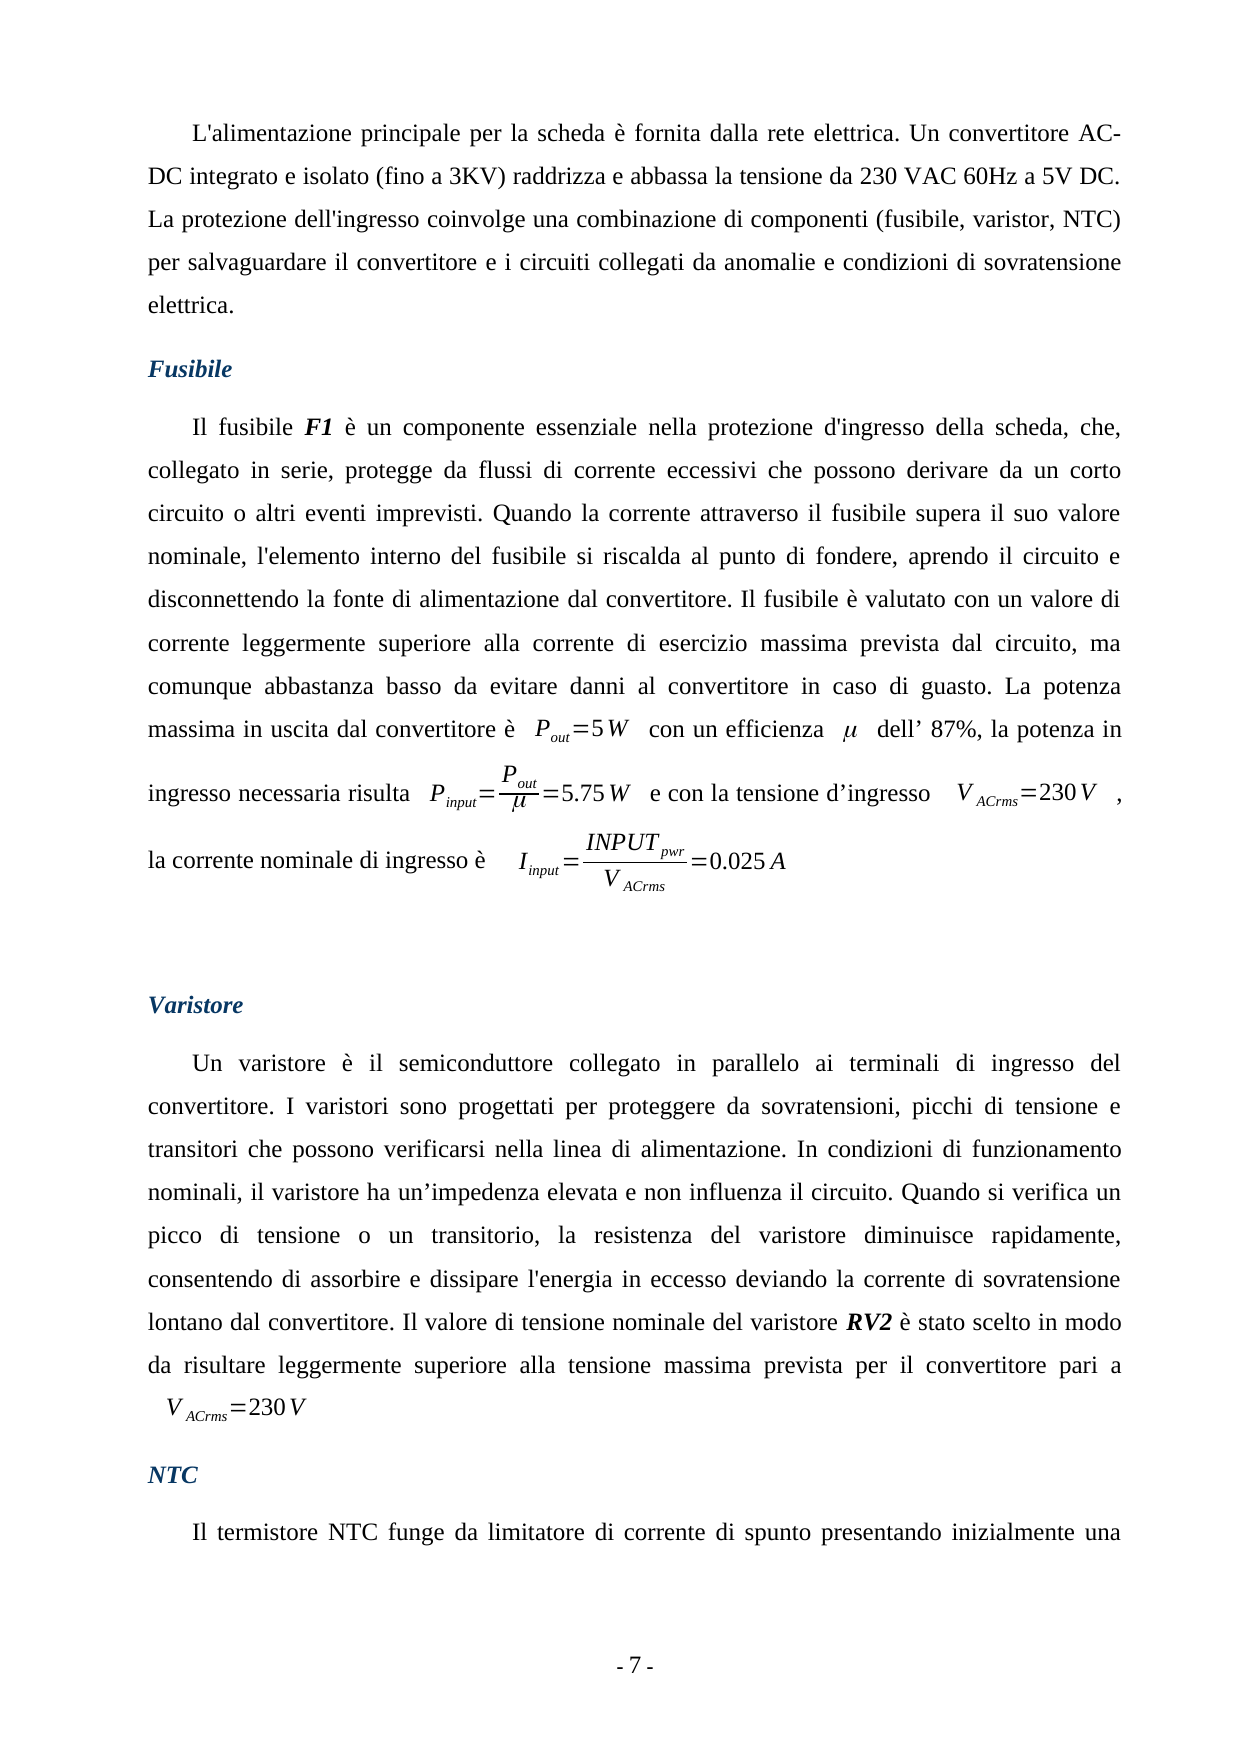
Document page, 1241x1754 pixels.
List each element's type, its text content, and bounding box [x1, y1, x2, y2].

text L'alimentazione principale per la scheda è fornita dalla rete elettrica. Un convertitore AC-DC integrato e isolato (fino a 3KV) raddrizza e abbassa la tensione da 230 VAC 60Hz a 5V DC. La protezione dell'ingresso coinvolge una combinazione di componenti (fusibile, varistor, NTC) per salvaguardare il convertitore e i circuiti collegati da anomalie e condizioni di sovratensione elettrica. [148, 118, 1122, 319]
text Il termistore NTC funge da limitatore di corrente di spunto presentando inizialmente una [148, 1517, 1122, 1546]
subtitle Varistore [148, 991, 1122, 1019]
subtitle Fusibile [148, 354, 1122, 383]
text Un varistore è il semiconduttore collegato in parallelo ai terminali di ingresso del convertitore. I varistori sono progettati per proteggere da sovratensioni, picchi di tensione e transitori che possono verificarsi nella linea di alimentazione. In condizioni di funzionamento nominali, il varistore ha un’impedenza elevata e non influenza il circuito. Quando si verifica un picco di tensione o un transitorio, la resistenza del varistore diminuisce rapidamente, consentendo di assorbire e dissipare l'energia in eccesso deviando la corrente di sovratensione lontano dal convertitore. Il valore di tensione nominale del varistore RV2 è stato scelto in modo da risultare leggermente superiore alla tensione massima prevista per il convertitore pari a [148, 1048, 1122, 1424]
subtitle NTC [148, 1460, 1122, 1488]
text Il fusibile F1 è un componente essenziale nella protezione d'ingresso della scheda, che, collegato in serie, protegge da flussi di corrente eccessivi che possono derivare da un corto circuito o altri eventi imprevisti. Quando la corrente attraverso il fusibile supera il suo valore nominale, l'elemento interno del fusibile si riscalda al punto di fondere, aprendo il circuito e disconnettendo la fonte di alimentazione dal convertitore. Il fusibile è valutato con un valore di corrente leggermente superiore alla corrente di esercizio massima prevista dal circuito, ma comunque abbastanza basso da evitare danni al convertitore in caso di guasto. La potenza massima in uscita dal convertitore ècon un efficienzadell’ 87%, la potenza in ingresso necessaria risultae con la tensione d’ingresso , la corrente nominale di ingresso è [148, 412, 1122, 895]
